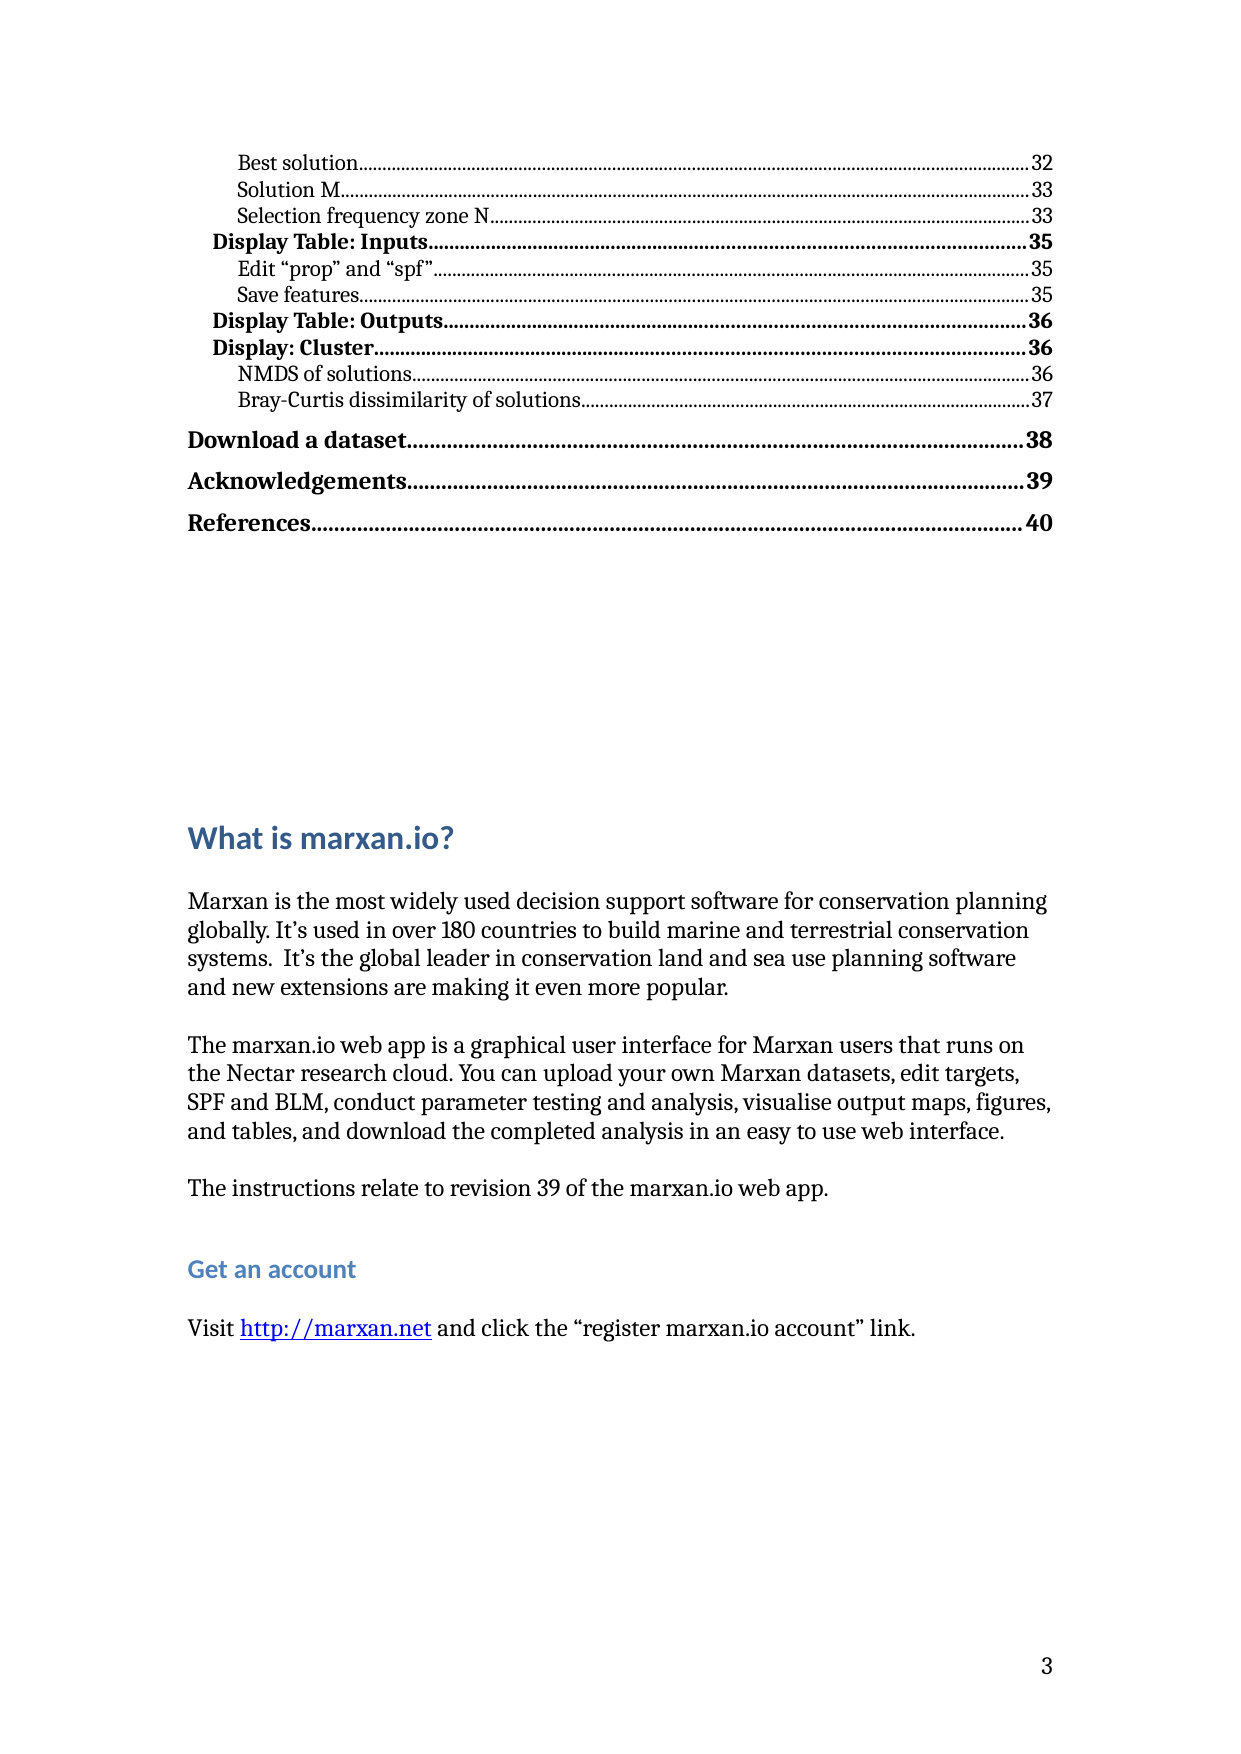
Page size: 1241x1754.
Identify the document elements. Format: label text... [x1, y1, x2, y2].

text Display: Cluster 36 [212, 334, 1053, 361]
subtitle Get an account [187, 1253, 1053, 1286]
text Save features 35 [237, 282, 1053, 308]
text Acknowledgements 39 [187, 467, 1053, 496]
text Edit “prop” and “spf” 35 [237, 255, 1053, 282]
text Solution M 33 [237, 176, 1053, 203]
text Display Table: Inputs 35 [212, 229, 1053, 255]
text Display Table: Outputs 36 [212, 308, 1053, 334]
text Bray-Curtis dissimilarity of solutions 37 [237, 387, 1053, 413]
text Best solution 32 [237, 150, 1053, 176]
subtitle What is marxan.io? [187, 817, 1053, 858]
text References 40 [187, 508, 1053, 537]
text NMDS of solutions 36 [237, 361, 1053, 387]
text Visit http://marxan.net and click the “register marxan.io account” link. [187, 1314, 1053, 1343]
text Download a dataset 38 [187, 426, 1053, 455]
text The marxan.io web app is a graphical user interface for Marxan users that runs on the Nectar research cloud. You can upload your own Marxan datasets, edit targets, SPF and BLM, conduct parameter testing and analysis, visualise output maps, figures, and tables, and download the completed analysis in an easy to use web interface. [187, 1031, 1053, 1146]
text Selection frequency zone N 33 [237, 203, 1053, 229]
text The instructions relate to revision 39 of the marxan.io web app. [187, 1174, 1053, 1203]
text Marxan is the most widely used decision support software for conservation planning globally. It’s used in over 180 countries to build marine and terrestrial conservation systems. It’s the global leader in conservation land and sea use planning software and new extensions are making it even more popular. [187, 887, 1053, 1002]
